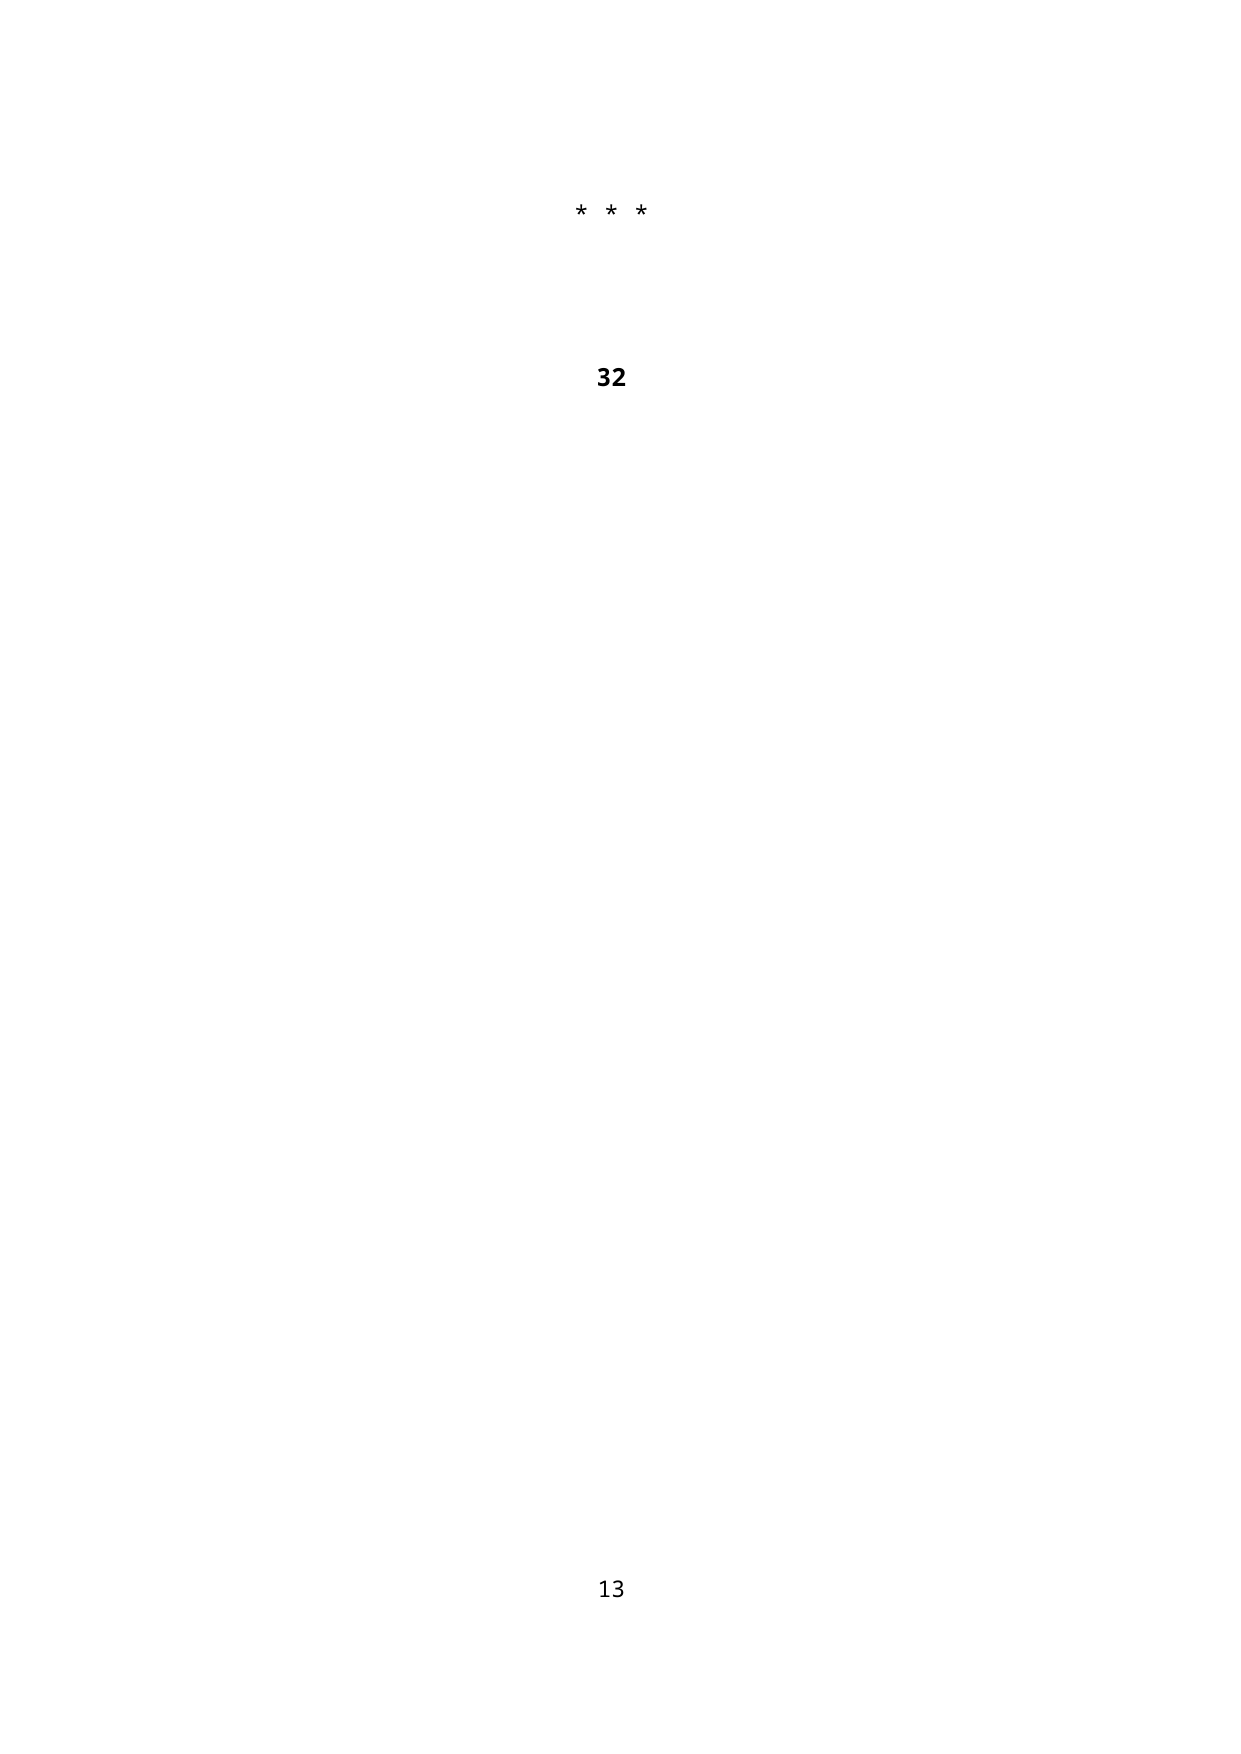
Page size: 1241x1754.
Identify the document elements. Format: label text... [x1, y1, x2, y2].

subtitle 32 [159, 352, 1063, 395]
subtitle * * * [159, 189, 1063, 232]
